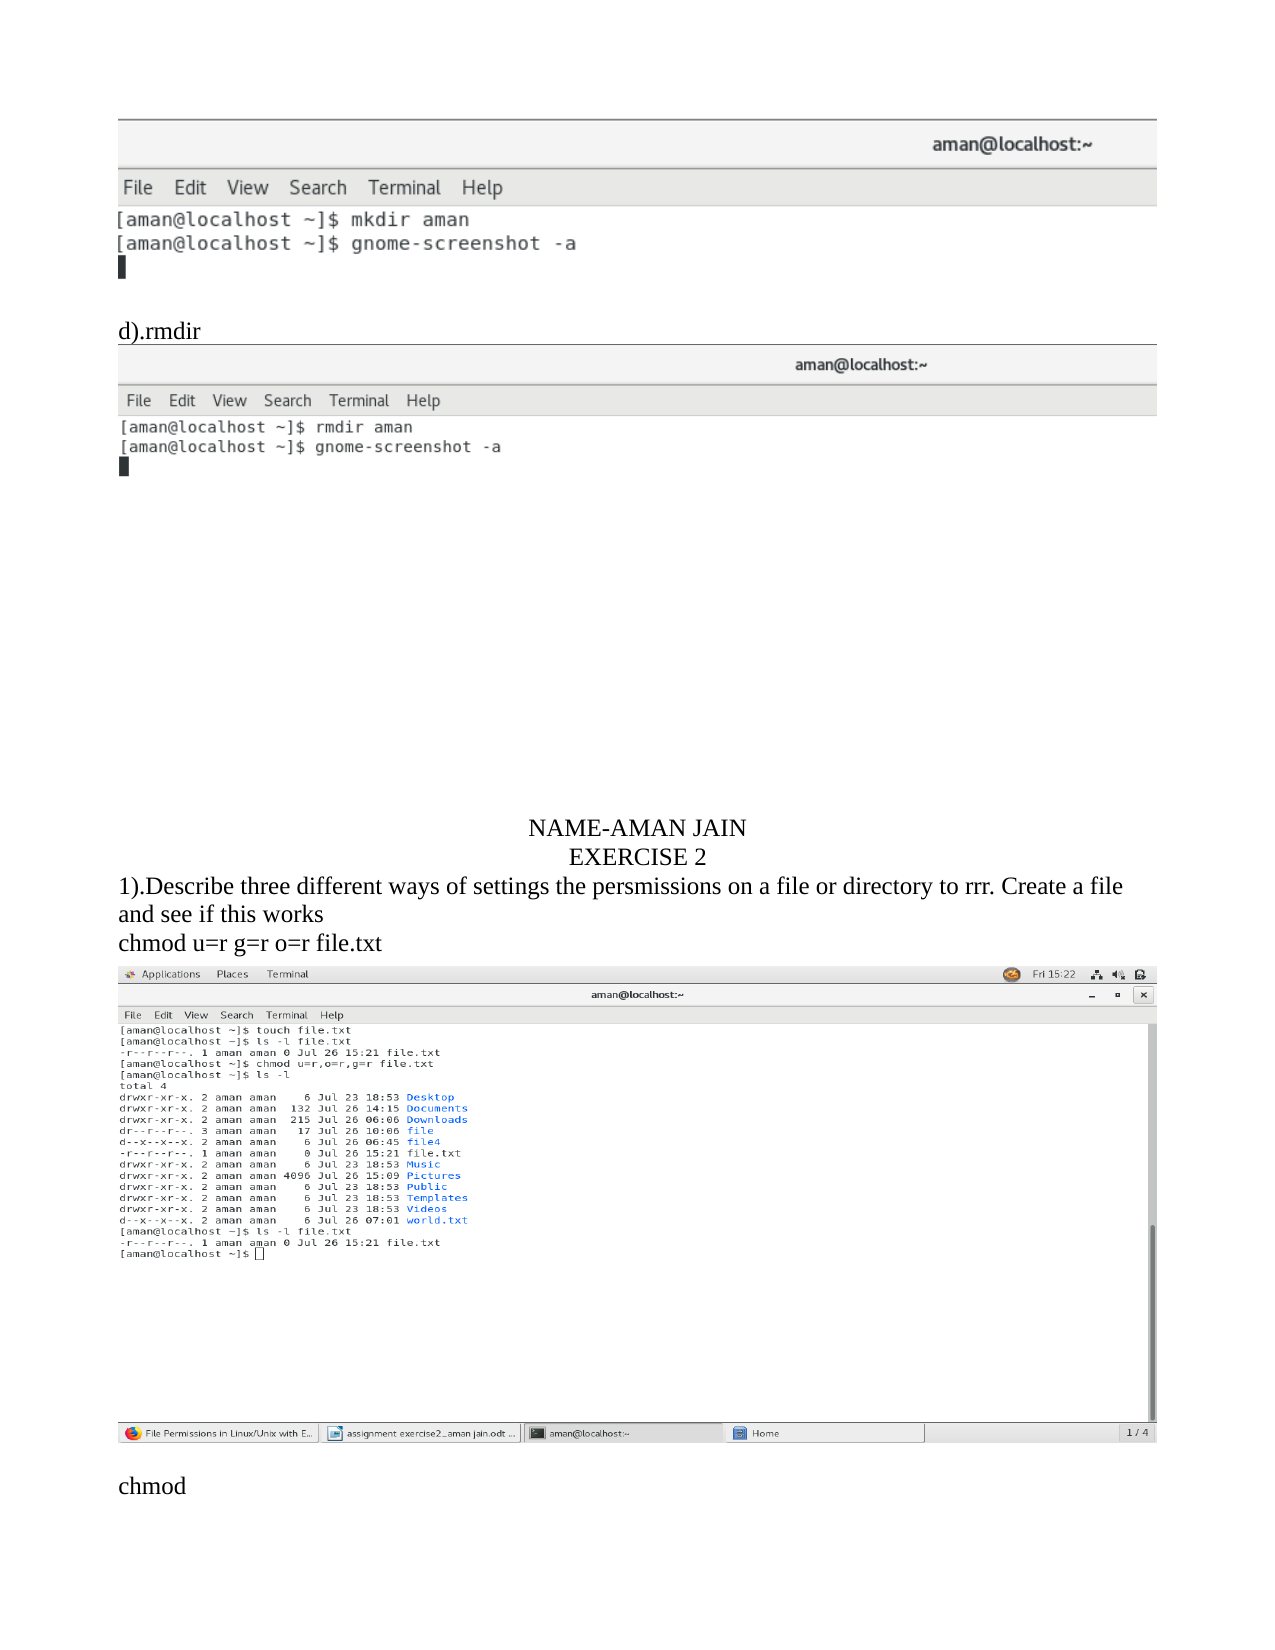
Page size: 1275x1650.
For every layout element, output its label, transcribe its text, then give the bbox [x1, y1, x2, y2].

picture [118, 344, 1157, 497]
picture [118, 118, 1157, 316]
picture [118, 966, 1157, 1443]
text NAME-AMAN JAIN [118, 813, 1157, 842]
text chmod u=r g=r o=r file.txt [118, 928, 1157, 957]
text d).rmdir [118, 316, 1157, 344]
text chmod [118, 1471, 1157, 1500]
text EXERCISE 2 [118, 842, 1157, 871]
text 1).Describe three different ways of settings the persmissions on a file or directory to rrr. Create a file and see if this works [118, 871, 1157, 928]
